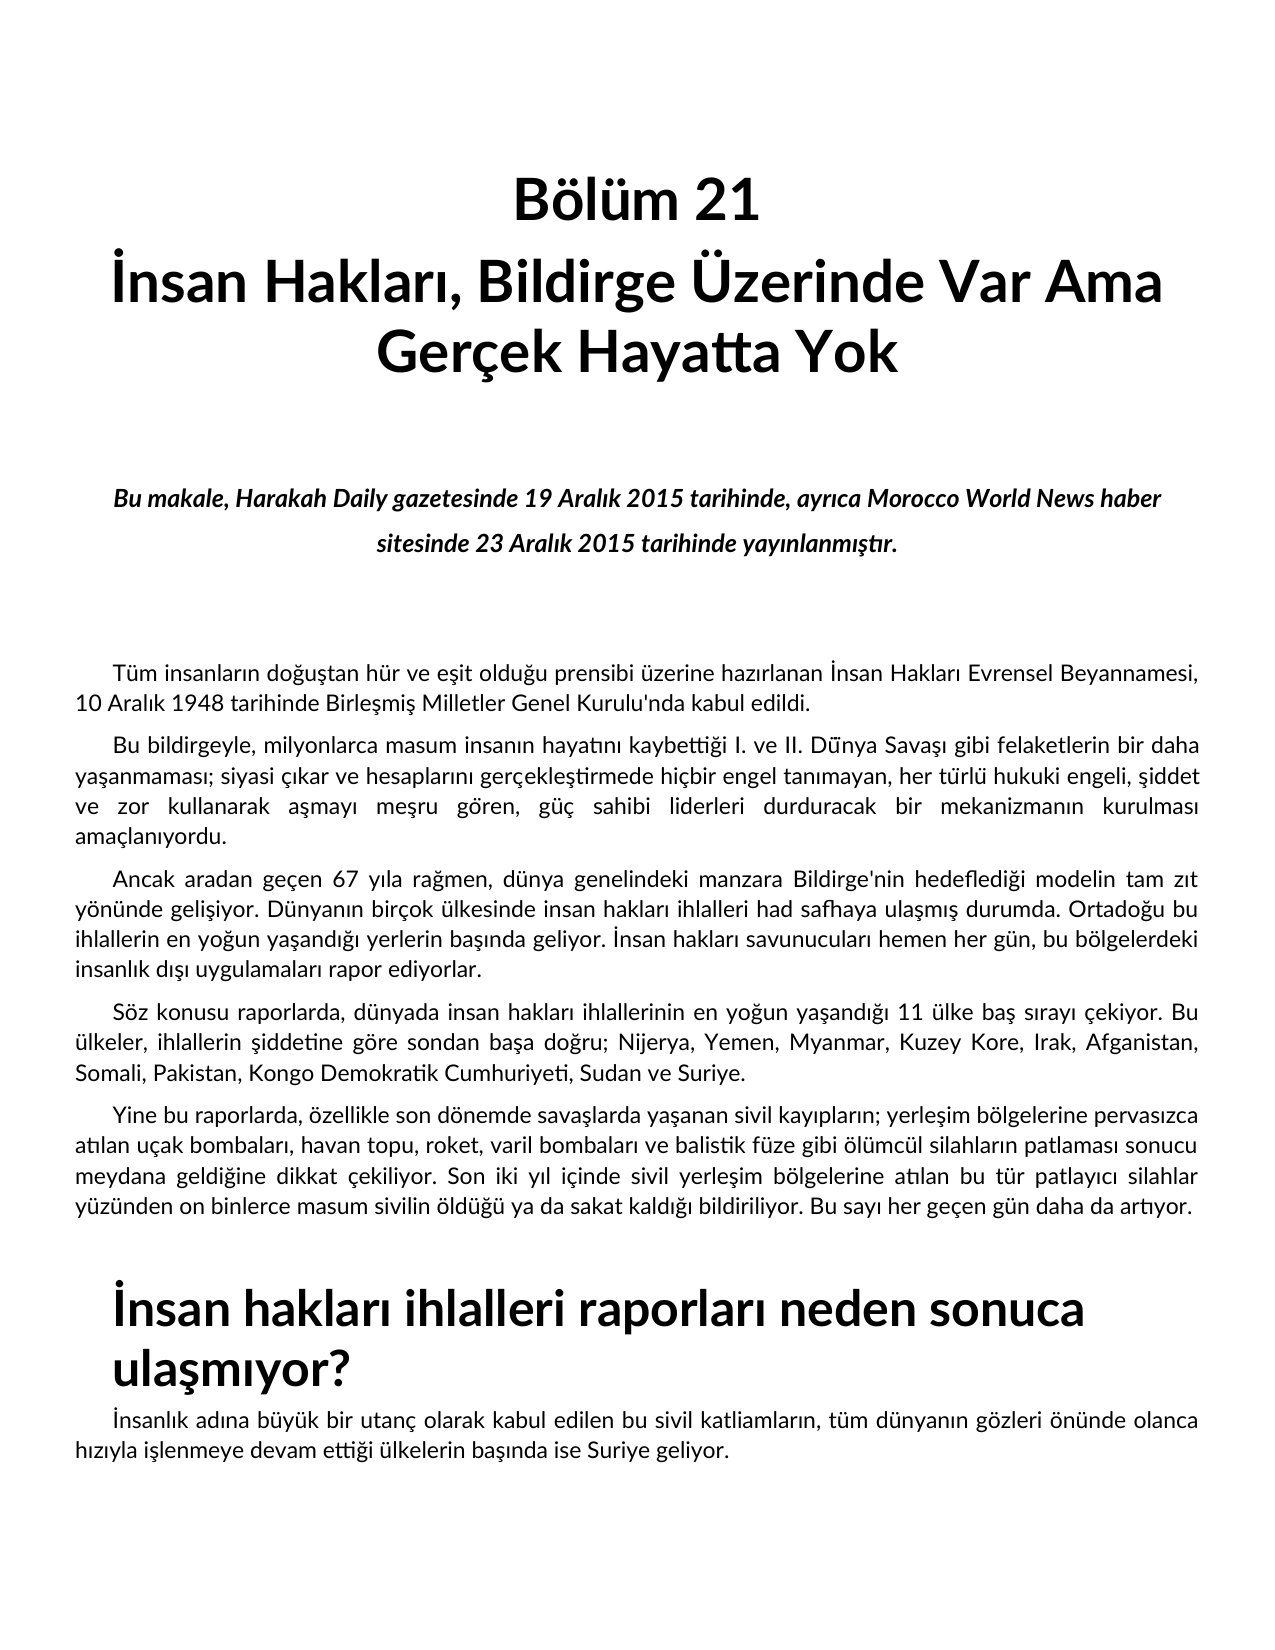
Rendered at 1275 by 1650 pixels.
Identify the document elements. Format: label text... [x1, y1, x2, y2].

text Bu makale, Harakah Daily gazetesinde 19 Aralık 2015 tarihinde, ayrıca Morocco World News haber sitesinde 23 Aralık 2015 tarihinde yayınlanmıştır. [75, 483, 1200, 558]
text İnsanlık adına büyük bir utanç olarak kabul edilen bu sivil katliamların, tüm dünyanın gözleri önünde olanca hızıyla işlenmeye devam ettiği ülkelerin başında ise Suriye geliyor. [75, 1405, 1200, 1463]
text Tüm insanların doğuştan hür ve eşit olduğu prensibi üzerine hazırlanan İnsan Hakları Evrensel Beyannamesi, 10 Aralık 1948 tarihinde Birleşmiş Milletler Genel Kurulu'nda kabul edildi. [75, 658, 1200, 716]
subtitle İnsan hakları ihlalleri raporları neden sonuca ulaşmıyor? [112, 1277, 1200, 1397]
text Bu bildirgeyle, milyonlarca masum insanın hayatını kaybettiği I. ve II. Dü̈nya Savaşı gibi felaketlerin bir daha yaşanmaması; siyasi çıkar ve hesaplarını gerçekleştirmede hiçbir engel tanımayan, her türlü hukuki engeli, şiddet ve zor kullanarak aşmayı meşru gören, güç sahibi liderleri durduracak bir mekanizmanın kurulması amaçlanıyordu. [75, 731, 1200, 849]
subtitle Bölüm 21 [75, 162, 1200, 232]
subtitle İnsan Hakları, Bildirge Üzerinde Var Ama Gerçek Hayatta Yok [75, 245, 1200, 385]
text Yine bu raporlarda, özellikle son dönemde savaşlarda yaşanan sivil kayıpların; yerleşim bölgelerine pervasızca atılan uçak bombaları, havan topu, roket, varil bombaları ve balistik füze gibi ölümcül silahların patlaması sonucu meydana geldiğine dikkat çekiliyor. Son iki yıl içinde sivil yerleşim bölgelerine atılan bu tür patlayıcı silahlar yüzünden on binlerce masum sivilin öldüğü ya da sakat kaldığı bildiriliyor. Bu sayı her geçen gün daha da artıyor. [75, 1101, 1200, 1219]
text Söz konusu raporlarda, dünyada insan hakları ihlallerinin en yoğun yaşandığı 11 ülke baş sırayı çekiyor. Bu ülkeler, ihlallerin şiddetine göre sondan başa doğru; Nijerya, Yemen, Myanmar, Kuzey Kore, Irak, Afganistan, Somali, Pakistan, Kongo Demokratik Cumhuriyeti, Sudan ve Suriye. [75, 998, 1200, 1086]
text Ancak aradan geçen 67 yıla rağmen, dünya genelindeki manzara Bildirge'nin hedeflediği modelin tam zıt yönünde gelişiyor. Dünyanın birçok ülkesinde insan hakları ihlalleri had safhaya ulaşmış durumda. Ortadoğu bu ihlallerin en yoğun yaşandığı yerlerin başında geliyor. İnsan hakları savunucuları hemen her gün, bu bölgelerdeki insanlık dışı uygulamaları rapor ediyorlar. [75, 864, 1200, 983]
